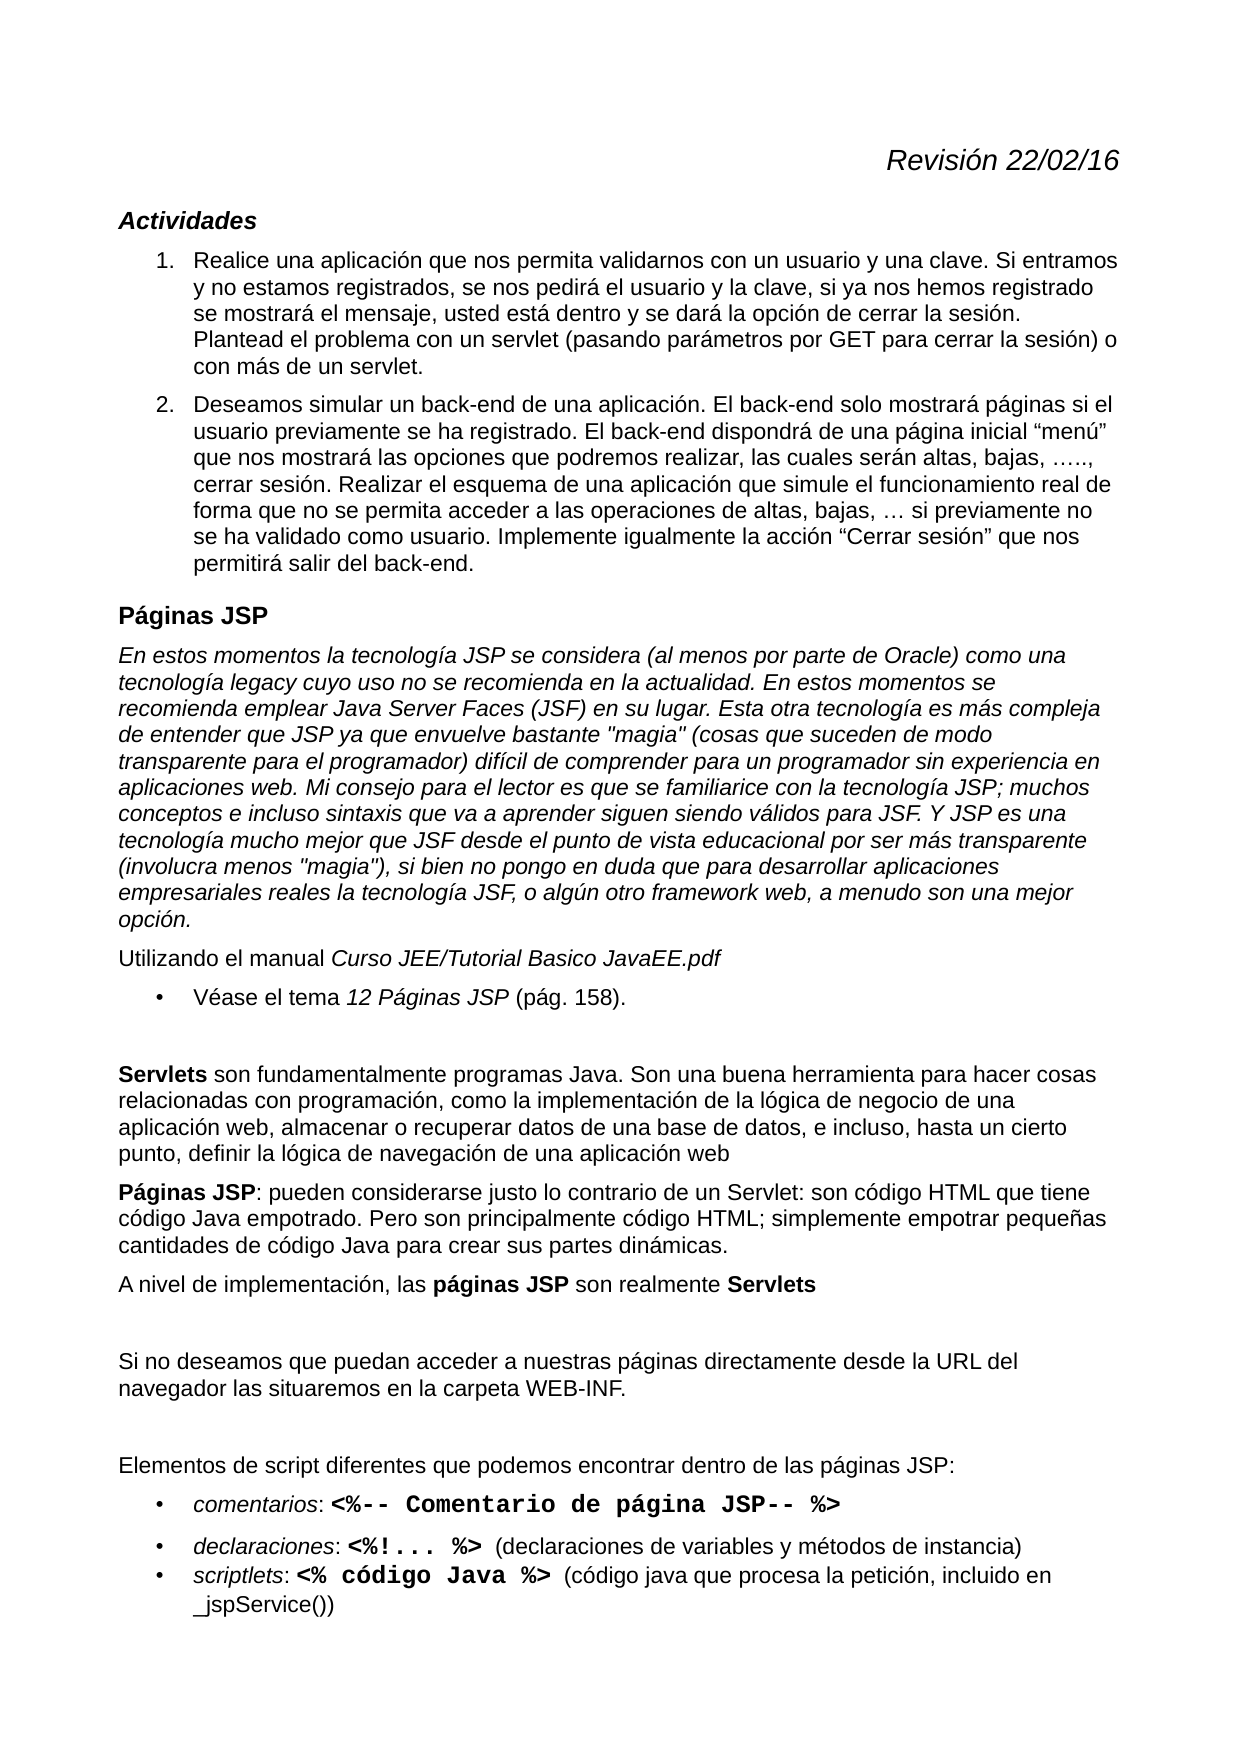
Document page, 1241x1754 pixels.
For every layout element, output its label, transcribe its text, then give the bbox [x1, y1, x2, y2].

list Véase el tema 12 Páginas JSP (pág. 158). [156, 983, 1122, 1010]
text Páginas JSP: pueden considerarse justo lo contrario de un Servlet: son código HTML que tiene código Java empotrado. Pero son principalmente código HTML; simplemente empotrar pequeñas cantidades de código Java para crear sus partes dinámicas. [118, 1179, 1122, 1258]
list Deseamos simular un back-end de una aplicación. El back-end solo mostrará páginas si el usuario previamente se ha registrado. El back-end dispondrá de una página inicial “menú” que nos mostrará las opciones que podremos realizar, las cuales serán altas, bajas, ….., cerrar sesión. Realizar el esquema de una aplicación que simule el funcionamiento real de forma que no se permita acceder a las operaciones de altas, bajas, … si previamente no se ha validado como usuario. Implemente igualmente la acción “Cerrar sesión” que nos permitirá salir del back-end. [156, 391, 1122, 576]
text Servlets son fundamentalmente programas Java. Son una buena herramienta para hacer cosas relacionadas con programación, como la implementación de la lógica de negocio de una aplicación web, almacenar o recuperar datos de una base de datos, e incluso, hasta un cierto punto, definir la lógica de navegación de una aplicación web [118, 1061, 1122, 1167]
text Utilizando el manual Curso JEE/Tutorial Basico JavaEE.pdf [118, 944, 1122, 971]
list scriptlets: <% código Java %> (código java que procesa la petición, incluido en _jspService()) [156, 1562, 1122, 1617]
list declaraciones: <%!... %> (declaraciones de variables y métodos de instancia) [156, 1533, 1122, 1562]
list comentarios: <%-- Comentario de página JSP-- %> [156, 1491, 1122, 1520]
subtitle Actividades [118, 206, 1122, 235]
text Si no deseamos que puedan acceder a nuestras páginas directamente desde la URL del navegador las situaremos en la carpeta WEB-INF. [118, 1348, 1122, 1401]
text A nivel de implementación, las páginas JSP son realmente Servlets [118, 1271, 1122, 1297]
list Realice una aplicación que nos permita validarnos con un usuario y una clave. Si entramos y no estamos registrados, se nos pedirá el usuario y la clave, si ya nos hemos registrado se mostrará el mensaje, usted está dentro y se dará la opción de cerrar la sesión. Plantead el problema con un servlet (pasando parámetros por GET para cerrar la sesión) o con más de un servlet. [156, 247, 1122, 379]
text En estos momentos la tecnología JSP se considera (al menos por parte de Oracle) como una tecnología legacy cuyo uso no se recomienda en la actualidad. En estos momentos se recomienda emplear Java Server Faces (JSF) en su lugar. Esta otra tecnología es más compleja de entender que JSP ya que envuelve bastante "magia" (cosas que suceden de modo transparente para el programador) difícil de comprender para un programador sin experiencia en aplicaciones web. Mi consejo para el lector es que se familiarice con la tecnología JSP; muchos conceptos e incluso sintaxis que va a aprender siguen siendo válidos para JSF. Y JSP es una tecnología mucho mejor que JSF desde el punto de vista educacional por ser más transparente (involucra menos "magia"), si bien no pongo en duda que para desarrollar aplicaciones empresariales reales la tecnología JSF, o algún otro framework web, a menudo son una mejor opción. [118, 642, 1122, 932]
text Elementos de script diferentes que podemos encontrar dentro de las páginas JSP: [118, 1452, 1122, 1479]
subtitle Páginas JSP [118, 601, 1122, 630]
